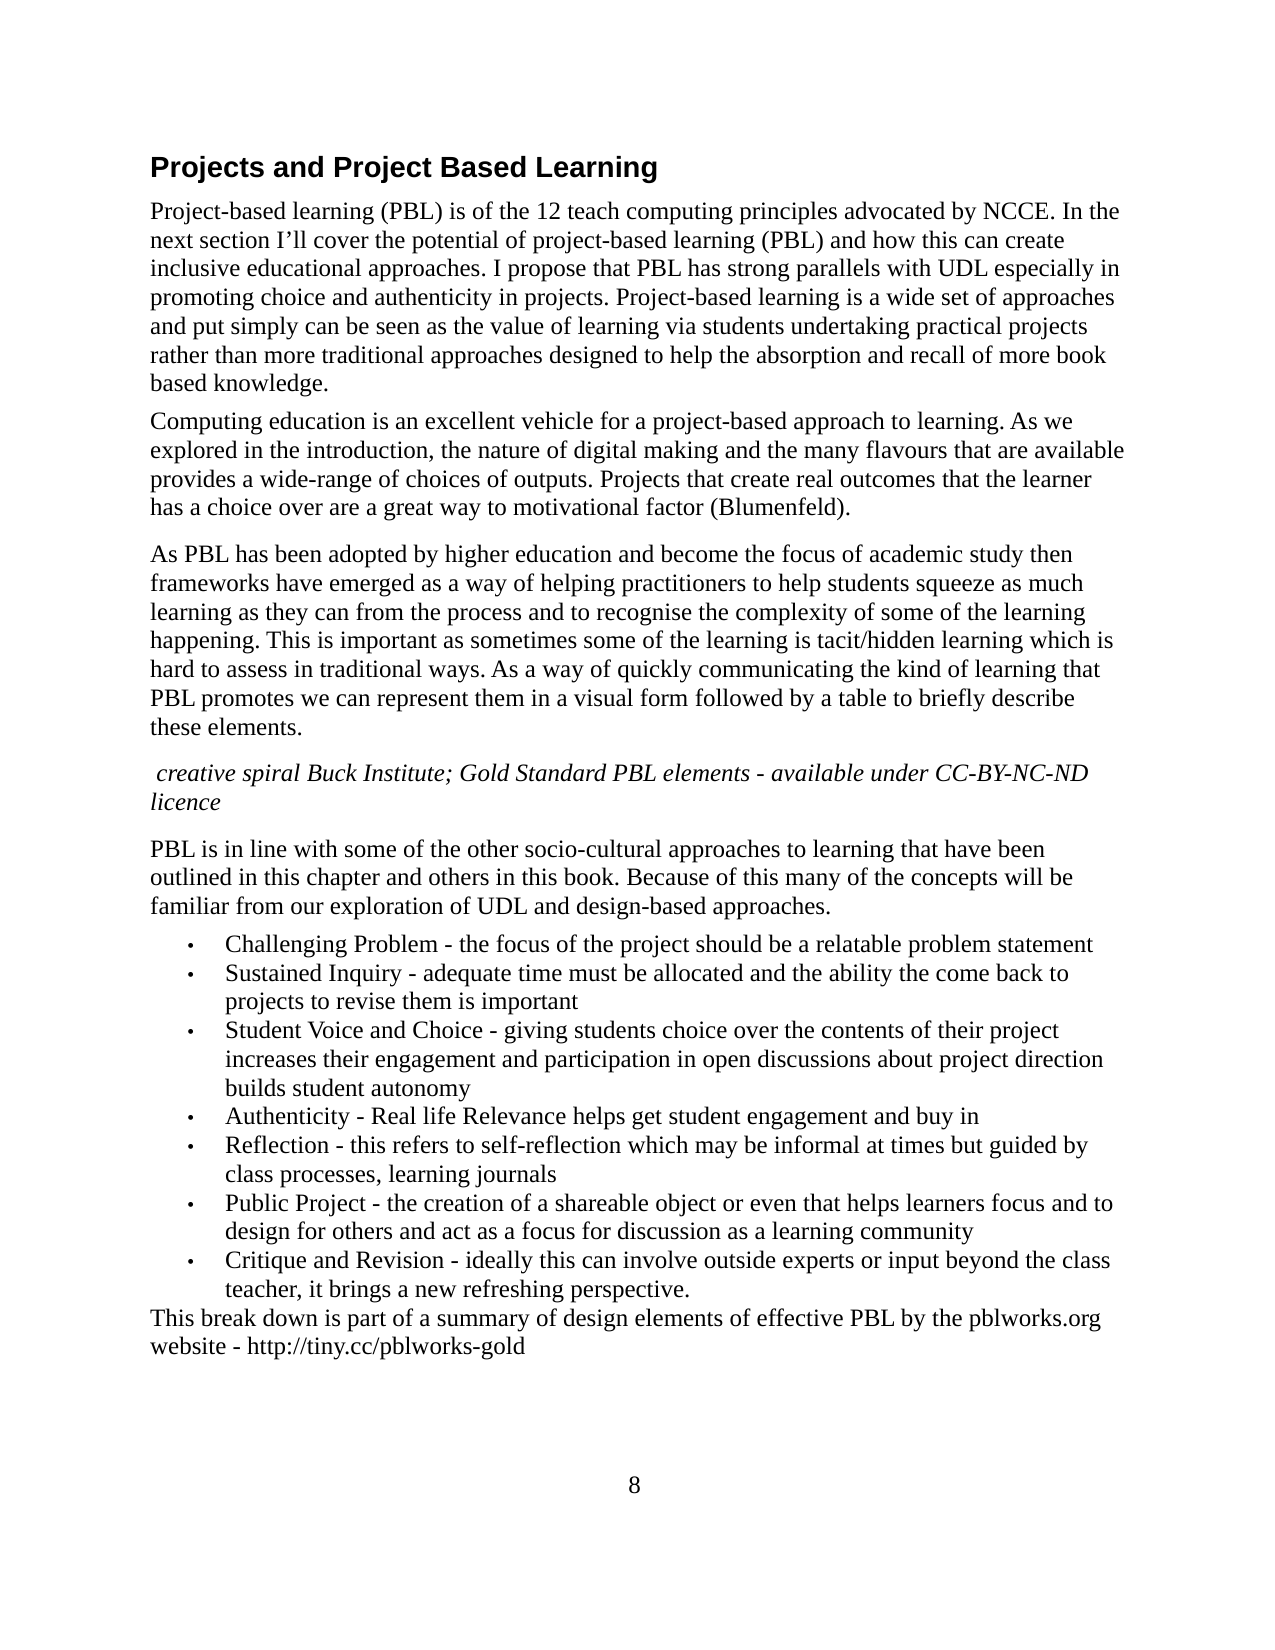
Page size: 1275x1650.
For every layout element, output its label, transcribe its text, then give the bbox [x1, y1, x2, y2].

subtitle Projects and Project Based Learning [150, 150, 1125, 183]
list Public Project - the creation of a shareable object or even that helps learners focus and to design for others and act as a focus for discussion as a learning community [187, 1188, 1125, 1245]
text PBL is in line with some of the other socio-cultural approaches to learning that have been outlined in this chapter and others in this book. Because of this many of the concepts will be familiar from our exploration of UDL and design-based approaches. [150, 834, 1125, 920]
text This break down is part of a summary of design elements of effective PBL by the pblworks.org website - http://tiny.cc/pblworks-gold [150, 1303, 1125, 1360]
list Authenticity - Real life Relevance helps get student engagement and buy in [187, 1101, 1125, 1130]
list Reflection - this refers to self-reflection which may be informal at times but guided by class processes, learning journals [187, 1130, 1125, 1188]
list Student Voice and Choice - giving students choice over the contents of their project increases their engagement and participation in open discussions about project direction builds student autonomy [187, 1015, 1125, 1101]
text Project-based learning (PBL) is of the 12 teach computing principles advocated by NCCE. In the next section I’ll cover the potential of project-based learning (PBL) and how this can create inclusive educational approaches. I propose that PBL has strong parallels with UDL especially in promoting choice and authenticity in projects. Project-based learning is a wide set of approaches and put simply can be seen as the value of learning via students undertaking practical projects rather than more traditional approaches designed to help the absorption and recall of more book based knowledge. [150, 196, 1125, 397]
list Sustained Inquiry - adequate time must be allocated and the ability the come back to projects to revise them is important [187, 958, 1125, 1015]
text As PBL has been adopted by higher education and become the focus of academic study then frameworks have emerged as a way of helping practitioners to help students squeeze as much learning as they can from the process and to recognise the complexity of some of the learning happening. This is important as sometimes some of the learning is tacit/hidden learning which is hard to assess in traditional ways. As a way of quickly communicating the kind of learning that PBL promotes we can represent them in a visual form followed by a table to briefly describe these elements. [150, 539, 1125, 740]
text creative spiral Buck Institute; Gold Standard PBL elements - available under CC-BY-NC-ND licence [150, 758, 1125, 816]
text Computing education is an excellent vehicle for a project-based approach to learning. As we explored in the introduction, the nature of digital making and the many flavours that are available provides a wide-range of choices of outputs. Projects that create real outcomes that the learner has a choice over are a great way to motivational factor (Blumenfeld). [150, 406, 1125, 521]
list Challenging Problem - the focus of the project should be a relatable problem statement [187, 929, 1125, 958]
list Critique and Revision - ideally this can involve outside experts or input beyond the class teacher, it brings a new refreshing perspective. [187, 1245, 1125, 1303]
